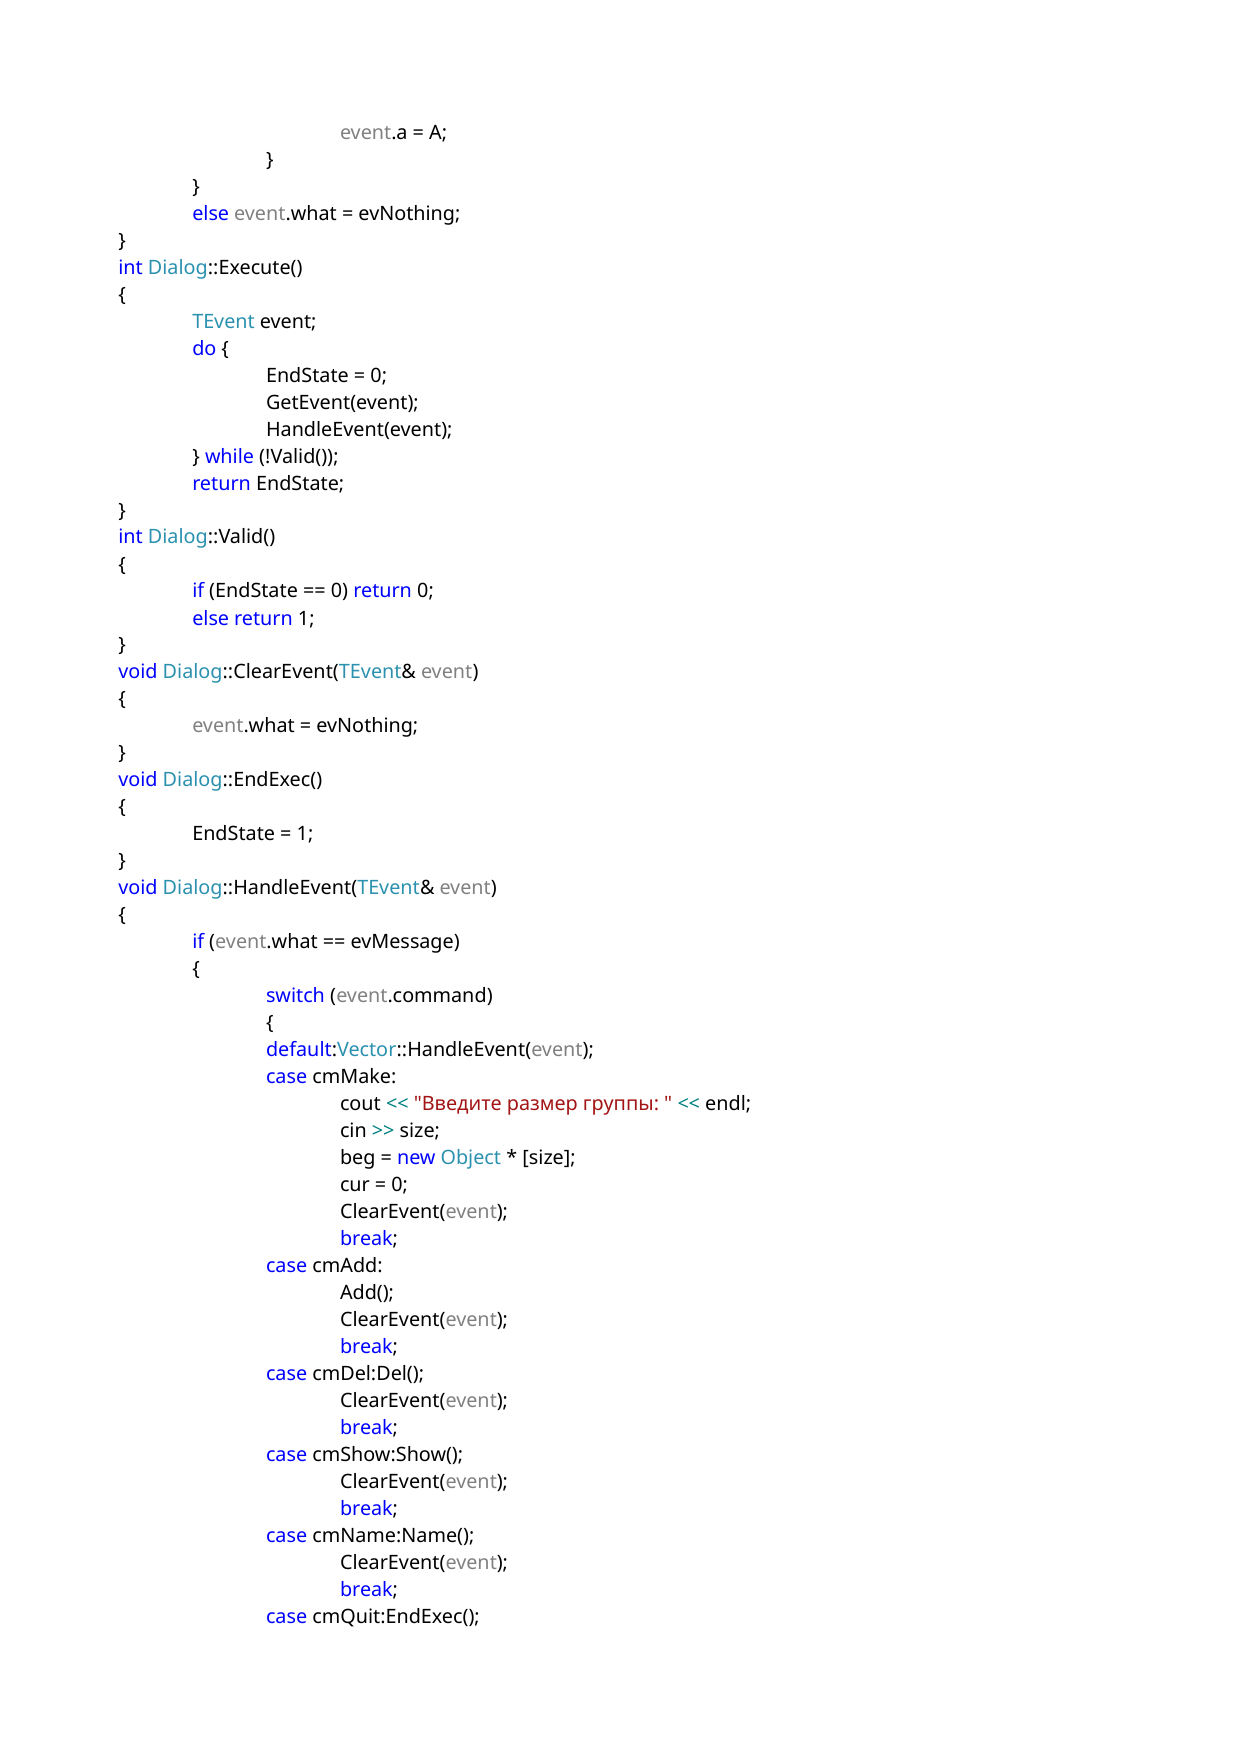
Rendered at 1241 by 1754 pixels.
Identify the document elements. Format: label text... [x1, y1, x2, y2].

text { [118, 901, 1122, 927]
text TEvent event; [118, 307, 1122, 334]
text } [118, 496, 1122, 523]
text case cmQuit:EndExec(); [118, 1602, 1122, 1629]
text do { [118, 334, 1122, 361]
text Add(); [118, 1278, 1122, 1305]
text { [118, 685, 1122, 712]
text break; [118, 1224, 1122, 1251]
text ClearEvent(event); [118, 1197, 1122, 1224]
text event.a = A; [118, 118, 1122, 145]
text ClearEvent(event); [118, 1548, 1122, 1575]
text if (EndState == 0) return 0; [118, 577, 1122, 604]
text cin >> size; [118, 1116, 1122, 1143]
text int Dialog::Valid() [118, 523, 1122, 550]
text break; [118, 1575, 1122, 1602]
text default:Vector::HandleEvent(event); [118, 1035, 1122, 1062]
text } [118, 145, 1122, 172]
text cur = 0; [118, 1170, 1122, 1197]
text return EndState; [118, 469, 1122, 496]
text void Dialog::HandleEvent(TEvent& event) [118, 873, 1122, 901]
text case cmName:Name(); [118, 1521, 1122, 1548]
text void Dialog::ClearEvent(TEvent& event) [118, 658, 1122, 685]
text else event.what = evNothing; [118, 199, 1122, 226]
text case cmMake: [118, 1062, 1122, 1089]
text { [118, 550, 1122, 577]
text } [118, 739, 1122, 766]
text { [118, 793, 1122, 819]
text } [118, 172, 1122, 199]
text } [118, 226, 1122, 253]
text event.what = evNothing; [118, 712, 1122, 739]
text } while (!Valid()); [118, 442, 1122, 469]
text void Dialog::EndExec() [118, 766, 1122, 793]
text ClearEvent(event); [118, 1305, 1122, 1332]
text } [118, 847, 1122, 873]
text EndState = 0; [118, 361, 1122, 388]
text break; [118, 1494, 1122, 1521]
text if (event.what == evMessage) [118, 927, 1122, 954]
text { [118, 1008, 1122, 1035]
text GetEvent(event); [118, 388, 1122, 415]
text EndState = 1; [118, 819, 1122, 847]
text break; [118, 1332, 1122, 1359]
text ClearEvent(event); [118, 1467, 1122, 1494]
text switch (event.command) [118, 981, 1122, 1008]
text HandleEvent(event); [118, 415, 1122, 442]
text { [118, 280, 1122, 307]
text int Dialog::Execute() [118, 253, 1122, 280]
text cout << "Введите размер группы: " << endl; [118, 1089, 1122, 1116]
text { [118, 954, 1122, 981]
text case cmShow:Show(); [118, 1440, 1122, 1467]
text case cmDel:Del(); [118, 1359, 1122, 1386]
text } [118, 631, 1122, 658]
text ClearEvent(event); [118, 1386, 1122, 1413]
text else return 1; [118, 604, 1122, 631]
text break; [118, 1413, 1122, 1440]
text case cmAdd: [118, 1251, 1122, 1278]
text beg = new Object * [size]; [118, 1143, 1122, 1170]
